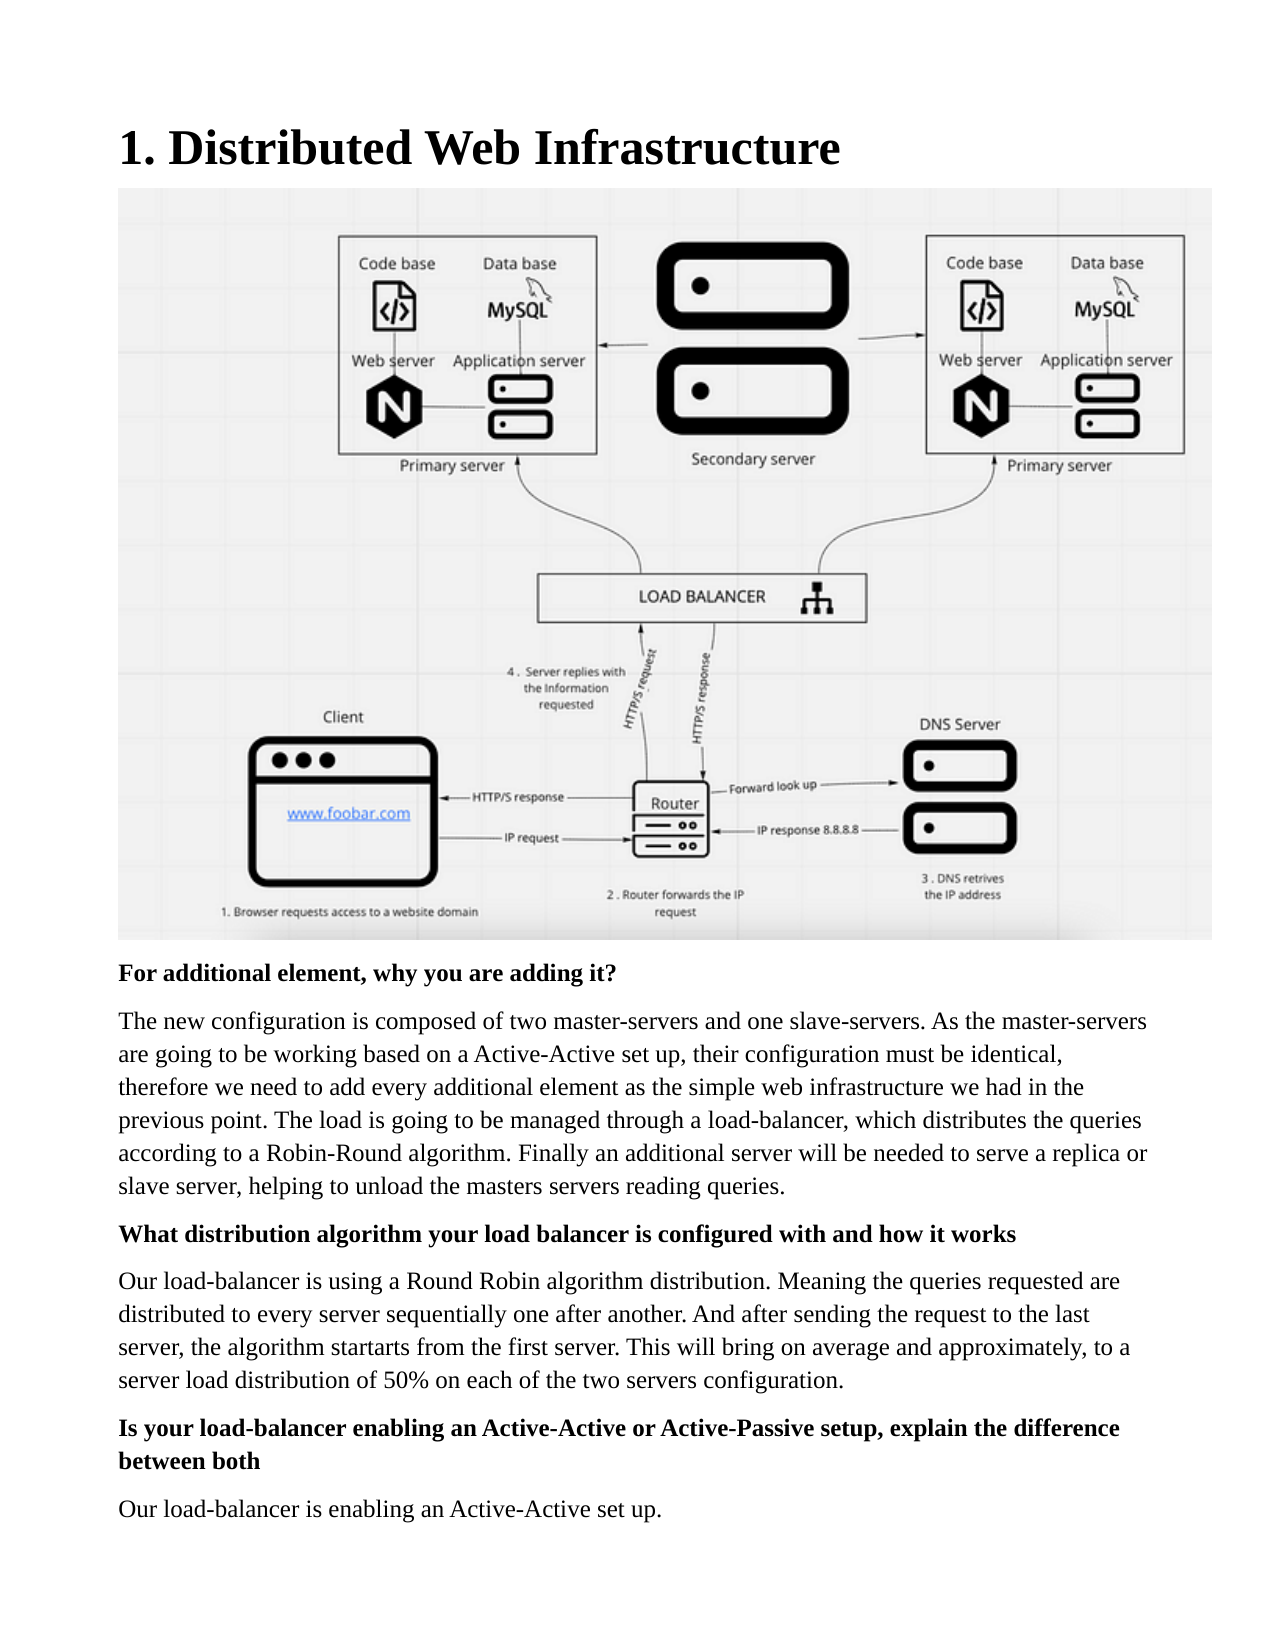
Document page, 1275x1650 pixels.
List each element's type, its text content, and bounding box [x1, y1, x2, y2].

text Our load-balancer is using a Round Robin algorithm distribution. Meaning the queries requested are distributed to every server sequentially one after another. And after sending the request to the last server, the algorithm startarts from the first server. This will bring on average and approximately, to a server load distribution of 50% on each of the two servers configuration. [118, 1266, 1157, 1394]
text The new configuration is composed of two master-servers and one slave-servers. As the master-servers are going to be working based on a Active-Active set up, their configuration must be identical, therefore we need to add every additional element as the simple web infrastructure we had in the previous point. The load is going to be managed through a load-balancer, which distributes the queries according to a Robin-Round algorithm. Finally an additional server will be needed to serve a replica or slave server, helping to unload the masters servers reading queries. [118, 1006, 1157, 1200]
subtitle 1. Distributed Web Infrastructure [118, 118, 1157, 176]
text Is your load-balancer enabling an Active-Active or Active-Passive setup, explain the difference between both [118, 1413, 1157, 1475]
text For additional element, why you are adding it? [118, 958, 1157, 987]
text Our load-balancer is enabling an Active-Active set up. [118, 1494, 1157, 1522]
picture [118, 188, 1212, 940]
text What distribution algorithm your load balancer is configured with and how it works [118, 1219, 1157, 1248]
